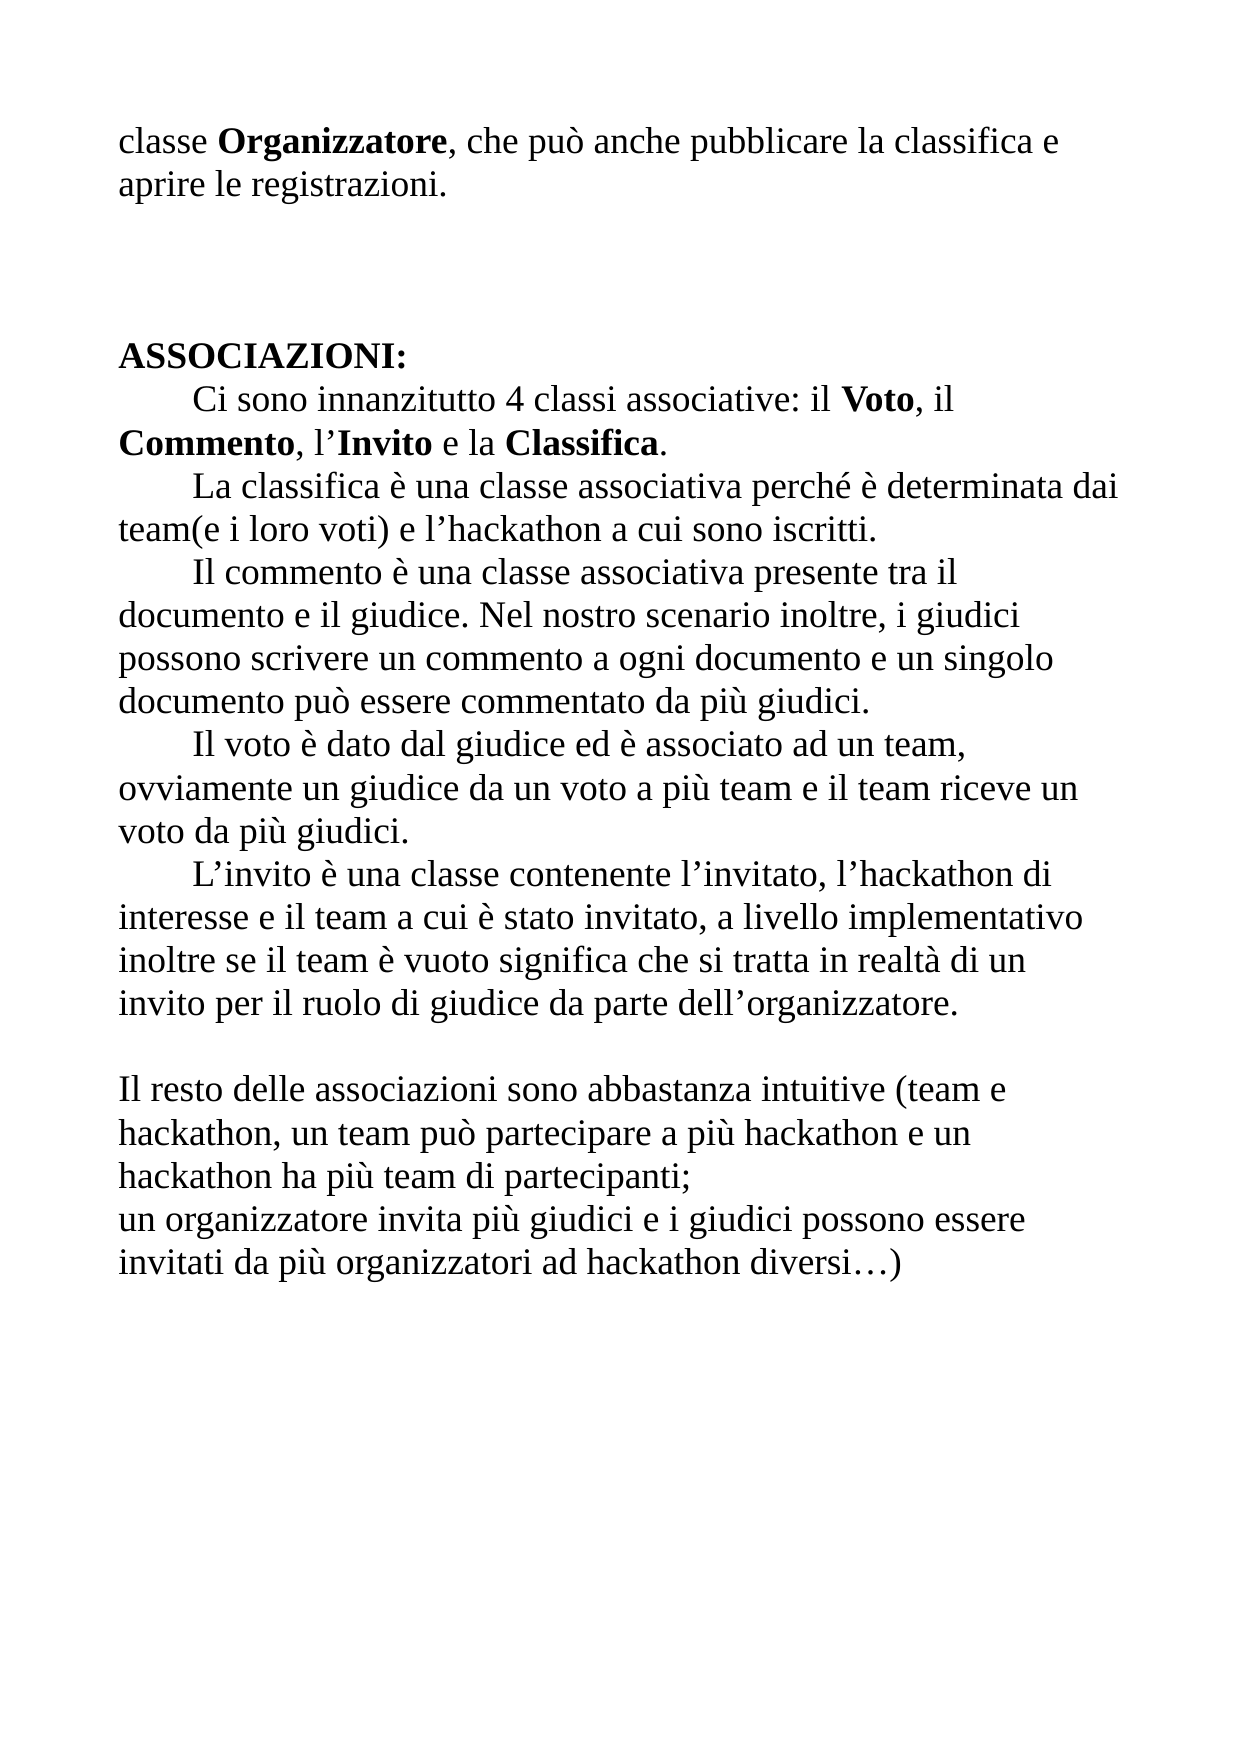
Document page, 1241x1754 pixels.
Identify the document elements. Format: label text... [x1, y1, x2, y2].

text Il commento è una classe associativa presente tra il documento e il giudice. Nel nostro scenario inoltre, i giudici possono scrivere un commento a ogni documento e un singolo documento può essere commentato da più giudici. [118, 549, 1122, 722]
text Ci sono innanzitutto 4 classi associative: il Voto, il Commento, l’Invito e la Classifica. [118, 377, 1122, 463]
text un organizzatore invita più giudici e i giudici possono essere invitati da più organizzatori ad hackathon diversi…) [118, 1196, 1122, 1282]
text Il voto è dato dal giudice ed è associato ad un team, ovviamente un giudice da un voto a più team e il team riceve un voto da più giudici. [118, 722, 1122, 851]
text ASSOCIAZIONI: [118, 334, 1122, 377]
text L’invito è una classe contenente l’invitato, l’hackathon di interesse e il team a cui è stato invitato, a livello implementativo inoltre se il team è vuoto significa che si tratta in realtà di un invito per il ruolo di giudice da parte dell’organizzatore. [118, 851, 1122, 1024]
text classe Organizzatore, che può anche pubblicare la classifica e aprire le registrazioni. [118, 118, 1122, 204]
text La classifica è una classe associativa perché è determinata dai team(e i loro voti) e l’hackathon a cui sono iscritti. [118, 463, 1122, 549]
text Il resto delle associazioni sono abbastanza intuitive (team e hackathon, un team può partecipare a più hackathon e un hackathon ha più team di partecipanti; [118, 1067, 1122, 1196]
